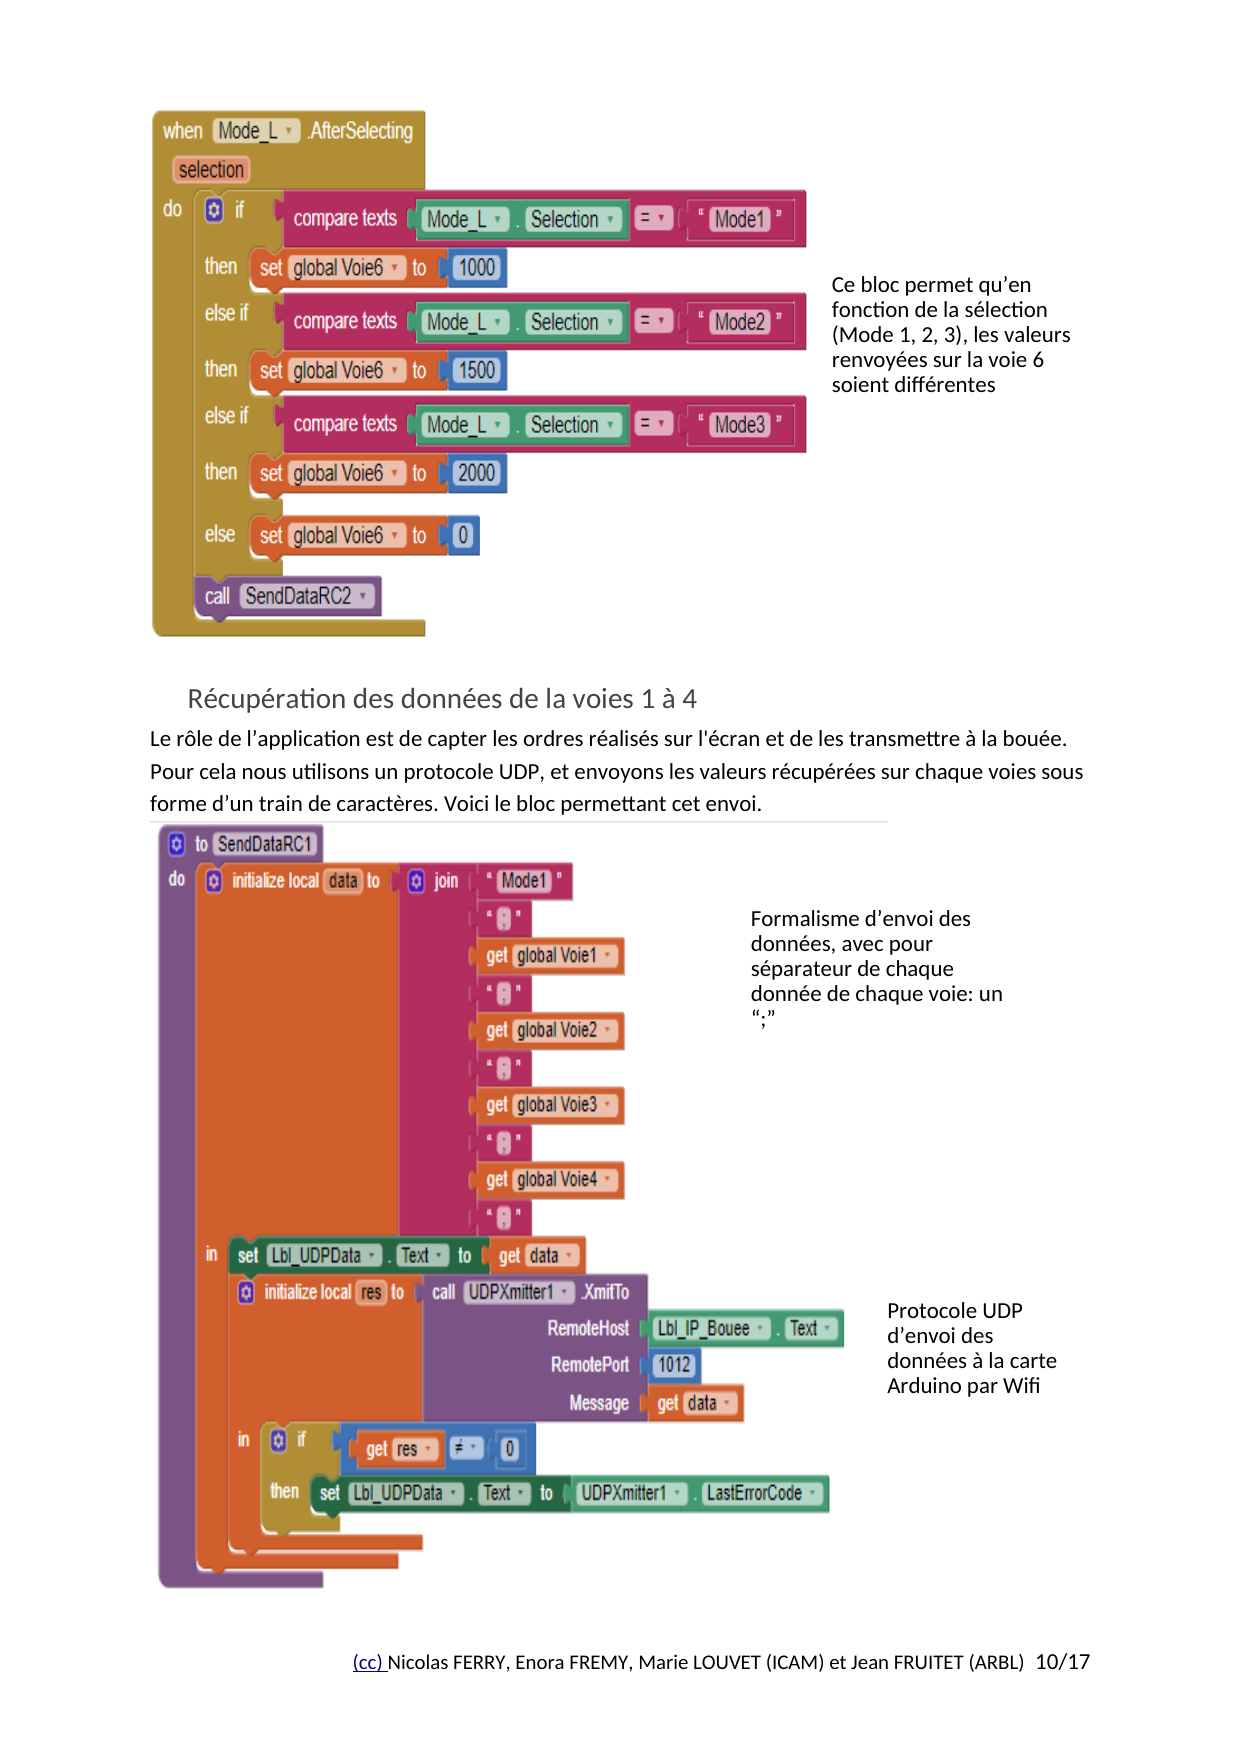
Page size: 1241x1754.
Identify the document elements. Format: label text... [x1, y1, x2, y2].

text Ce bloc permet qu’en fonction de la sélection (Mode 1, 2, 3), les valeurs renvoyées sur la voie 6 soient différentes [832, 273, 1075, 398]
text Formalisme d’envoi des données, avec pour séparateur de chaque donnée de chaque voie: un “;” [751, 906, 1007, 1031]
picture [150, 821, 888, 1598]
text Protocole UDP d’envoi des données à la carte Arduino par Wifi [887, 1298, 1075, 1398]
text Le rôle de l’application est de capter les ordres réalisés sur l'écran et de les transmettre à la bouée. Pour cela nous utilisons un protocole UDP, et envoyons les valeurs récupérées sur chaque voies sous forme d’un train de caractères. Voici le bloc permettant cet envoi. [150, 724, 1090, 817]
picture [150, 106, 831, 643]
subtitle Récupération des données de la voies 1 à 4 [187, 681, 1090, 716]
